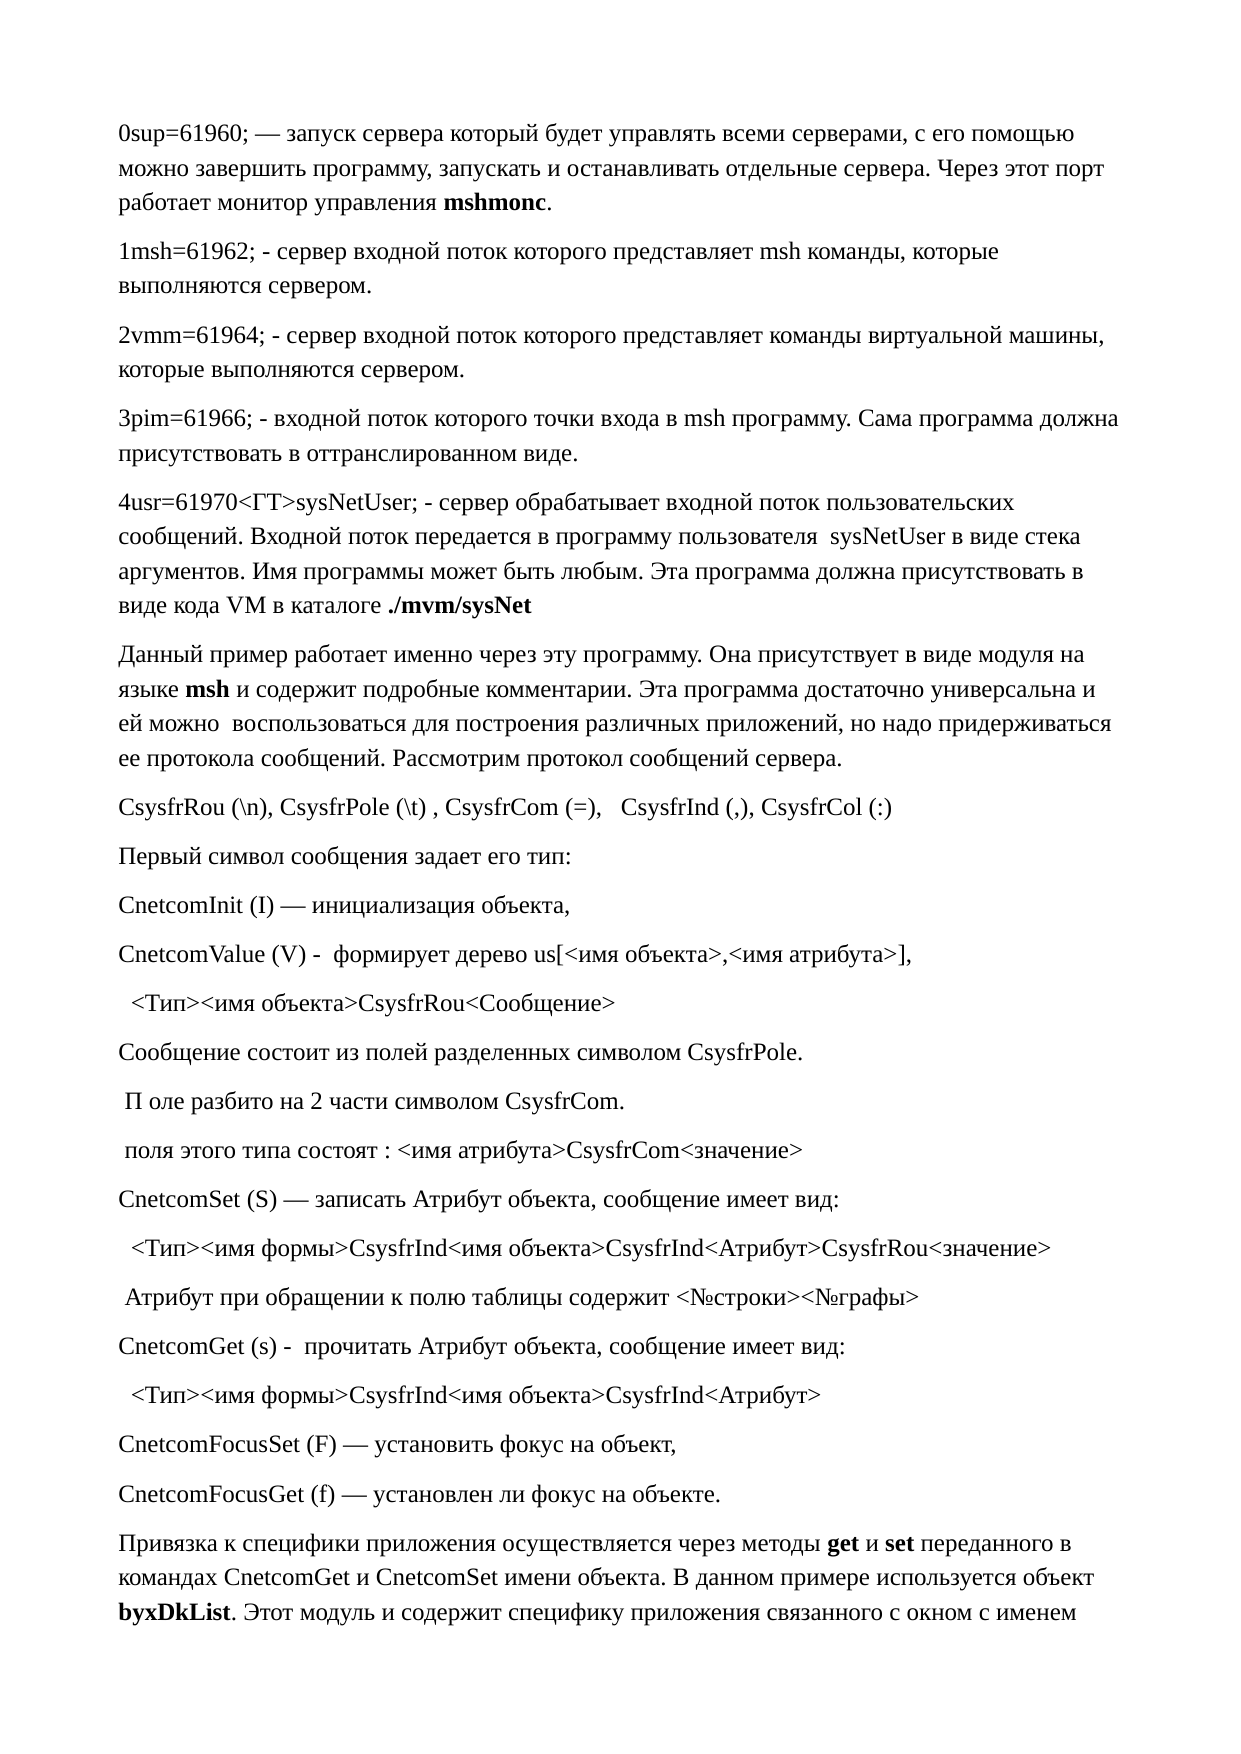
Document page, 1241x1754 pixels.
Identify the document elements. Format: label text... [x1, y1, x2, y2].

text Данный пример работает именно через эту программу. Она присутствует в виде модуля на языке msh и содержит подробные комментарии. Эта программа достаточно универсальна и ей можно воспользоваться для построения различных приложений, но надо придерживаться ее протокола сообщений. Рассмотрим протокол сообщений сервера. [118, 639, 1122, 771]
text Привязка к специфики приложения осуществляется через методы get и set переданного в командах CnetcomGet и CnetcomSet имени объекта. В данном примере используется объект byxDkList. Этот модуль и содержит специфику приложения связанного с окном с именем [118, 1528, 1122, 1625]
text CnetcomInit (I) — инициализация объекта, [118, 890, 1122, 919]
text CnetcomGet (s) - прочитать Атрибут объекта, сообщение имеет вид: [118, 1331, 1122, 1360]
text <Тип><имя формы>CsysfrInd<имя объекта>CsysfrInd<Атрибут>CsysfrRou<значение> [118, 1233, 1122, 1262]
text <Тип><имя формы>CsysfrInd<имя объекта>CsysfrInd<Атрибут> [118, 1381, 1122, 1409]
text 4usr=61970<ГТ>sysNetUser; - сервер обрабатывает входной поток пользовательских сообщений. Входной поток передается в программу пользователя sysNetUser в виде стека аргументов. Имя программы может быть любым. Эта программа должна присутствовать в виде кода VM в каталоге ./mvm/sysNet [118, 487, 1122, 619]
text <Тип><имя объекта>CsysfrRou<Сообщение> [118, 988, 1122, 1017]
text 1msh=61962; - сервер входной поток которого представляет msh команды, которые выполняются сервером. [118, 236, 1122, 299]
text 0sup=61960; — запуск сервера который будет управлять всеми серверами, с его помощью можно завершить программу, запускать и останавливать отдельные сервера. Через этот порт работает монитор управления mshmonc. [118, 118, 1122, 216]
text Первый символ сообщения задает его тип: [118, 841, 1122, 869]
text CnetcomFocusGet (f) — установлен ли фокус на объекте. [118, 1479, 1122, 1507]
text CnetcomSet (S) — записать Атрибут объекта, сообщение имеет вид: [118, 1184, 1122, 1213]
text CnetcomValue (V) - формирует дерево us[<имя объекта>,<имя атрибута>], [118, 939, 1122, 968]
text 3pim=61966; - входной поток которого точки входа в msh программу. Сама программа должна присутствовать в оттранслированном виде. [118, 403, 1122, 466]
text П оле разбито на 2 части символом CsysfrCom. [118, 1086, 1122, 1115]
text Атрибут при обращении к полю таблицы содержит <№строки><№графы> [118, 1282, 1122, 1311]
text 2vmm=61964; - сервер входной поток которого представляет команды виртуальной машины, которые выполняются сервером. [118, 320, 1122, 383]
text Сообщение состоит из полей разделенных символом CsysfrPole. [118, 1037, 1122, 1066]
text CnetcomFocusSet (F) — установить фокус на объект, [118, 1429, 1122, 1458]
text CsysfrRou (\n), CsysfrPole (\t) , CsysfrCom (=), CsysfrInd (,), CsysfrCol (:) [118, 792, 1122, 821]
text поля этого типа состоят : <имя атрибута>CsysfrCom<значение> [118, 1135, 1122, 1164]
